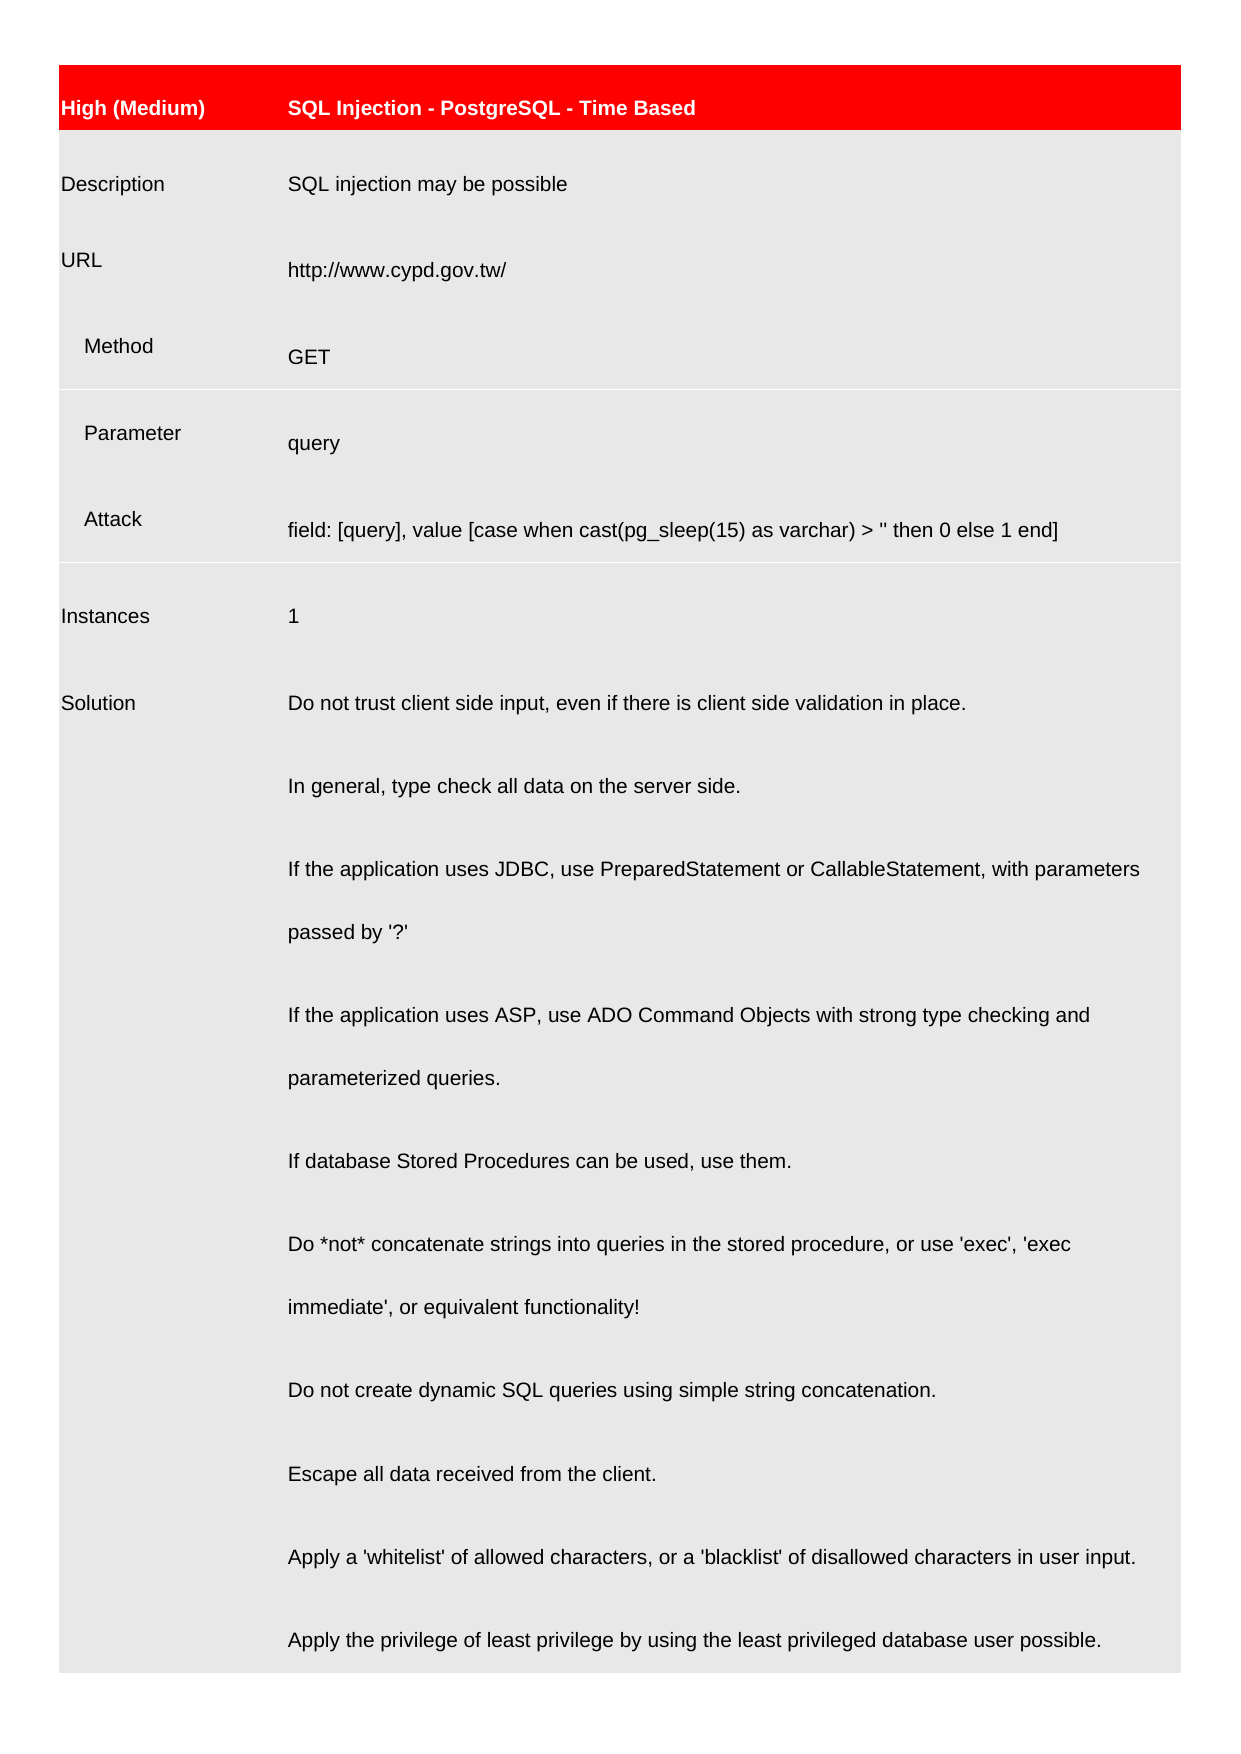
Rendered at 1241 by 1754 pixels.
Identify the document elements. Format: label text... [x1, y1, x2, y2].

table_cell field: [query], value [case when cast(pg_sleep(15) as varchar) > '' then 0 else 1 end] [286, 476, 1181, 562]
table_cell Solution [59, 649, 286, 1673]
table_cell GET [286, 303, 1181, 389]
table_cell URL [59, 217, 286, 303]
table_cell Do not trust client side input, even if there is client side validation in place. In general, type check all data on the server side. If the application uses JDBC, use PreparedStatement or CallableStatement, with parameters passed by '?' If the application uses ASP, use ADO Command Objects with strong type checking and parameterized queries. If database Stored Procedures can be used, use them. Do *not* concatenate strings into queries in the stored procedure, or use 'exec', 'exec immediate', or equivalent functionality! Do not create dynamic SQL queries using simple string concatenation. Escape all data received from the client. Apply a 'whitelist' of allowed characters, or a 'blacklist' of disallowed characters in user input. Apply the privilege of least privilege by using the least privileged database user possible. [286, 649, 1181, 1673]
table_cell query [286, 390, 1181, 476]
table_cell Method [59, 303, 286, 389]
table_cell Parameter [59, 390, 286, 476]
table_cell 1 [286, 563, 1181, 649]
table_cell SQL injection may be possible [286, 130, 1181, 217]
table_cell Instances [59, 563, 286, 649]
table_header High (Medium) [59, 65, 286, 130]
table_cell http://www.cypd.gov.tw/ [286, 217, 1181, 303]
table_cell Description [59, 130, 286, 217]
table_header SQL Injection - PostgreSQL - Time Based [286, 65, 1181, 130]
table_cell Attack [59, 476, 286, 562]
